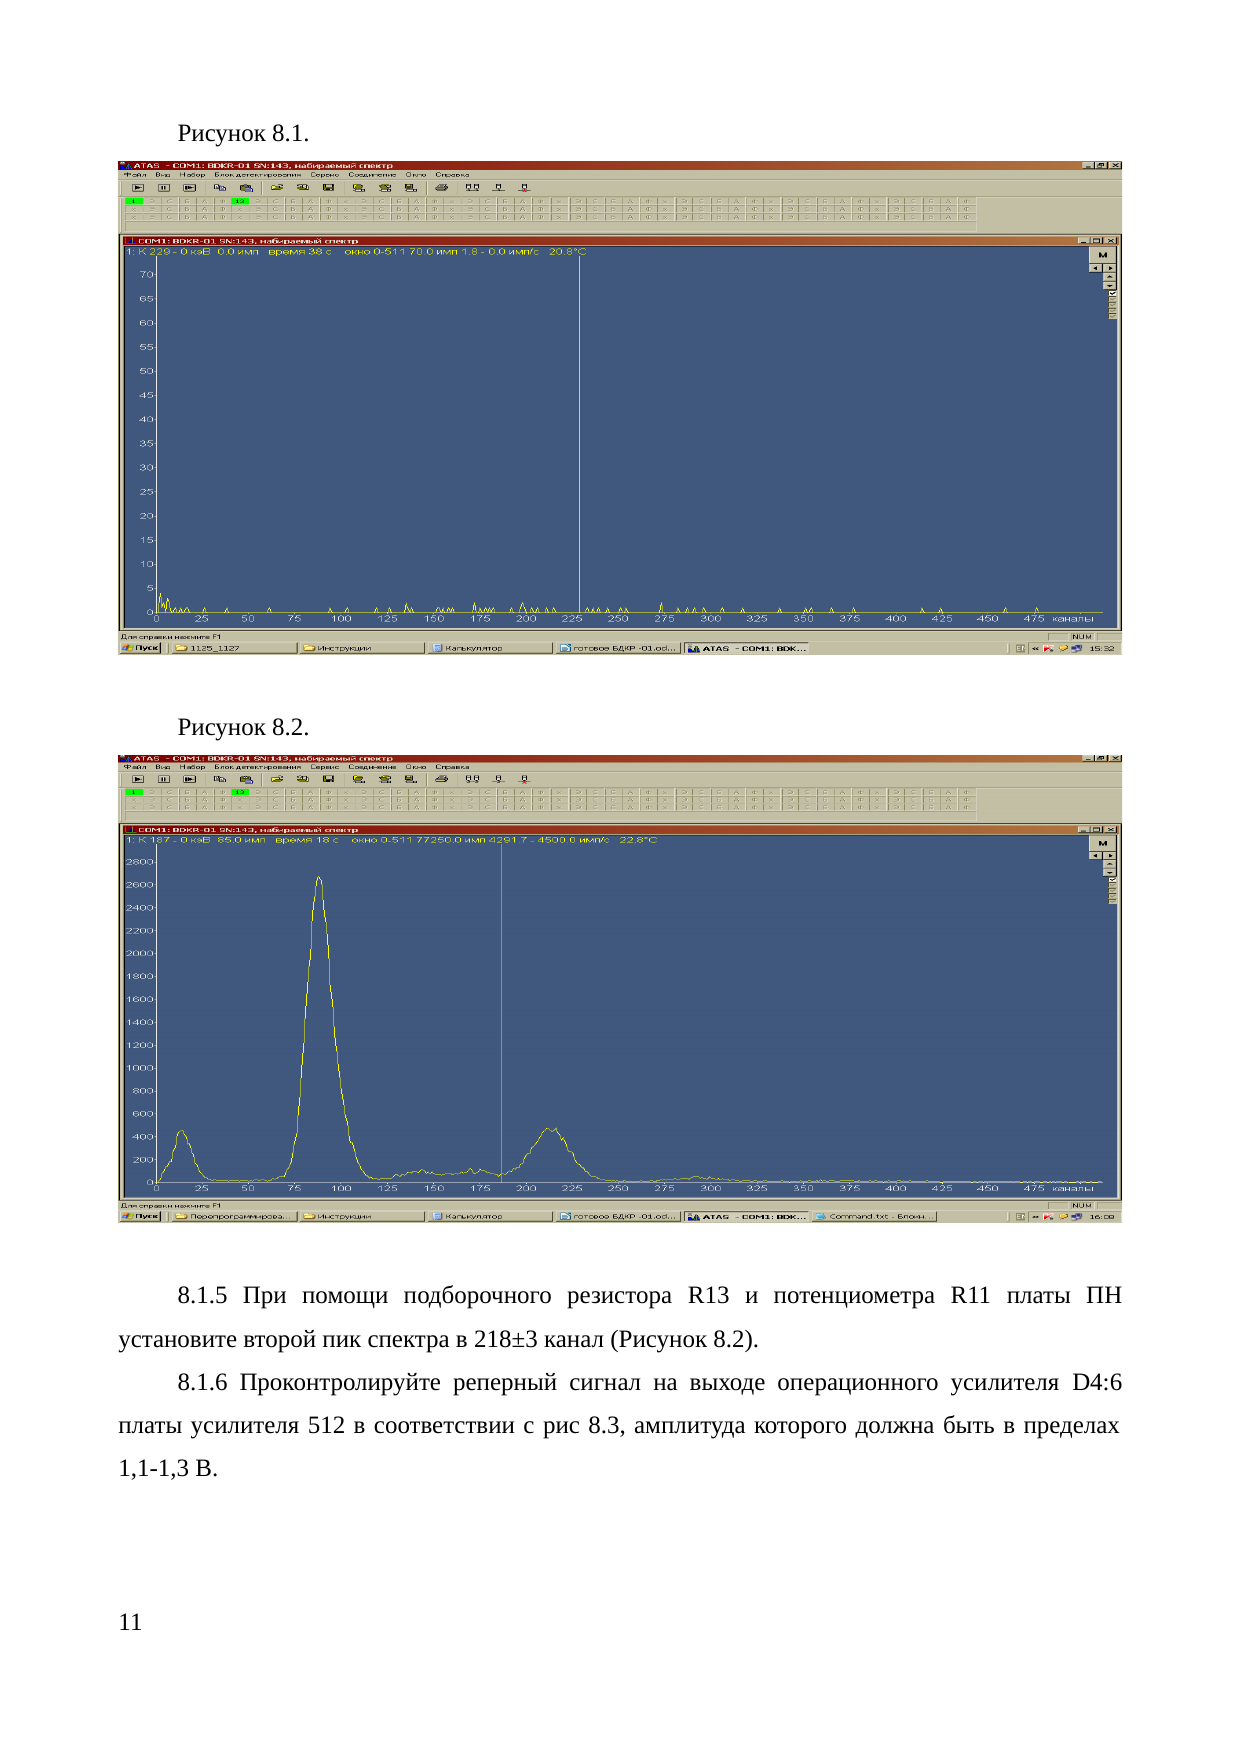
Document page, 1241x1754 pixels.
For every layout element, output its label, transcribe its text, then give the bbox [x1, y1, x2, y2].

text 8.1.5 При помощи подборочного резистора R13 и потенциометра R11 платы ПН установите второй пик спектра в 218±3 канал (Рисунок 8.2). [118, 1281, 1122, 1352]
text Рисунок 8.1. [118, 118, 1122, 147]
picture [118, 161, 1123, 655]
picture [118, 755, 1123, 1223]
text 8.1.6 Проконтролируйте реперный сигнал на выходе операционного усилителя D4:6 платы усилителя 512 в соответствии с рис 8.3, амплитуда которого должна быть в пределах 1,1-1,3 В. [118, 1367, 1122, 1482]
text Рисунок 8.2. [118, 712, 1122, 741]
